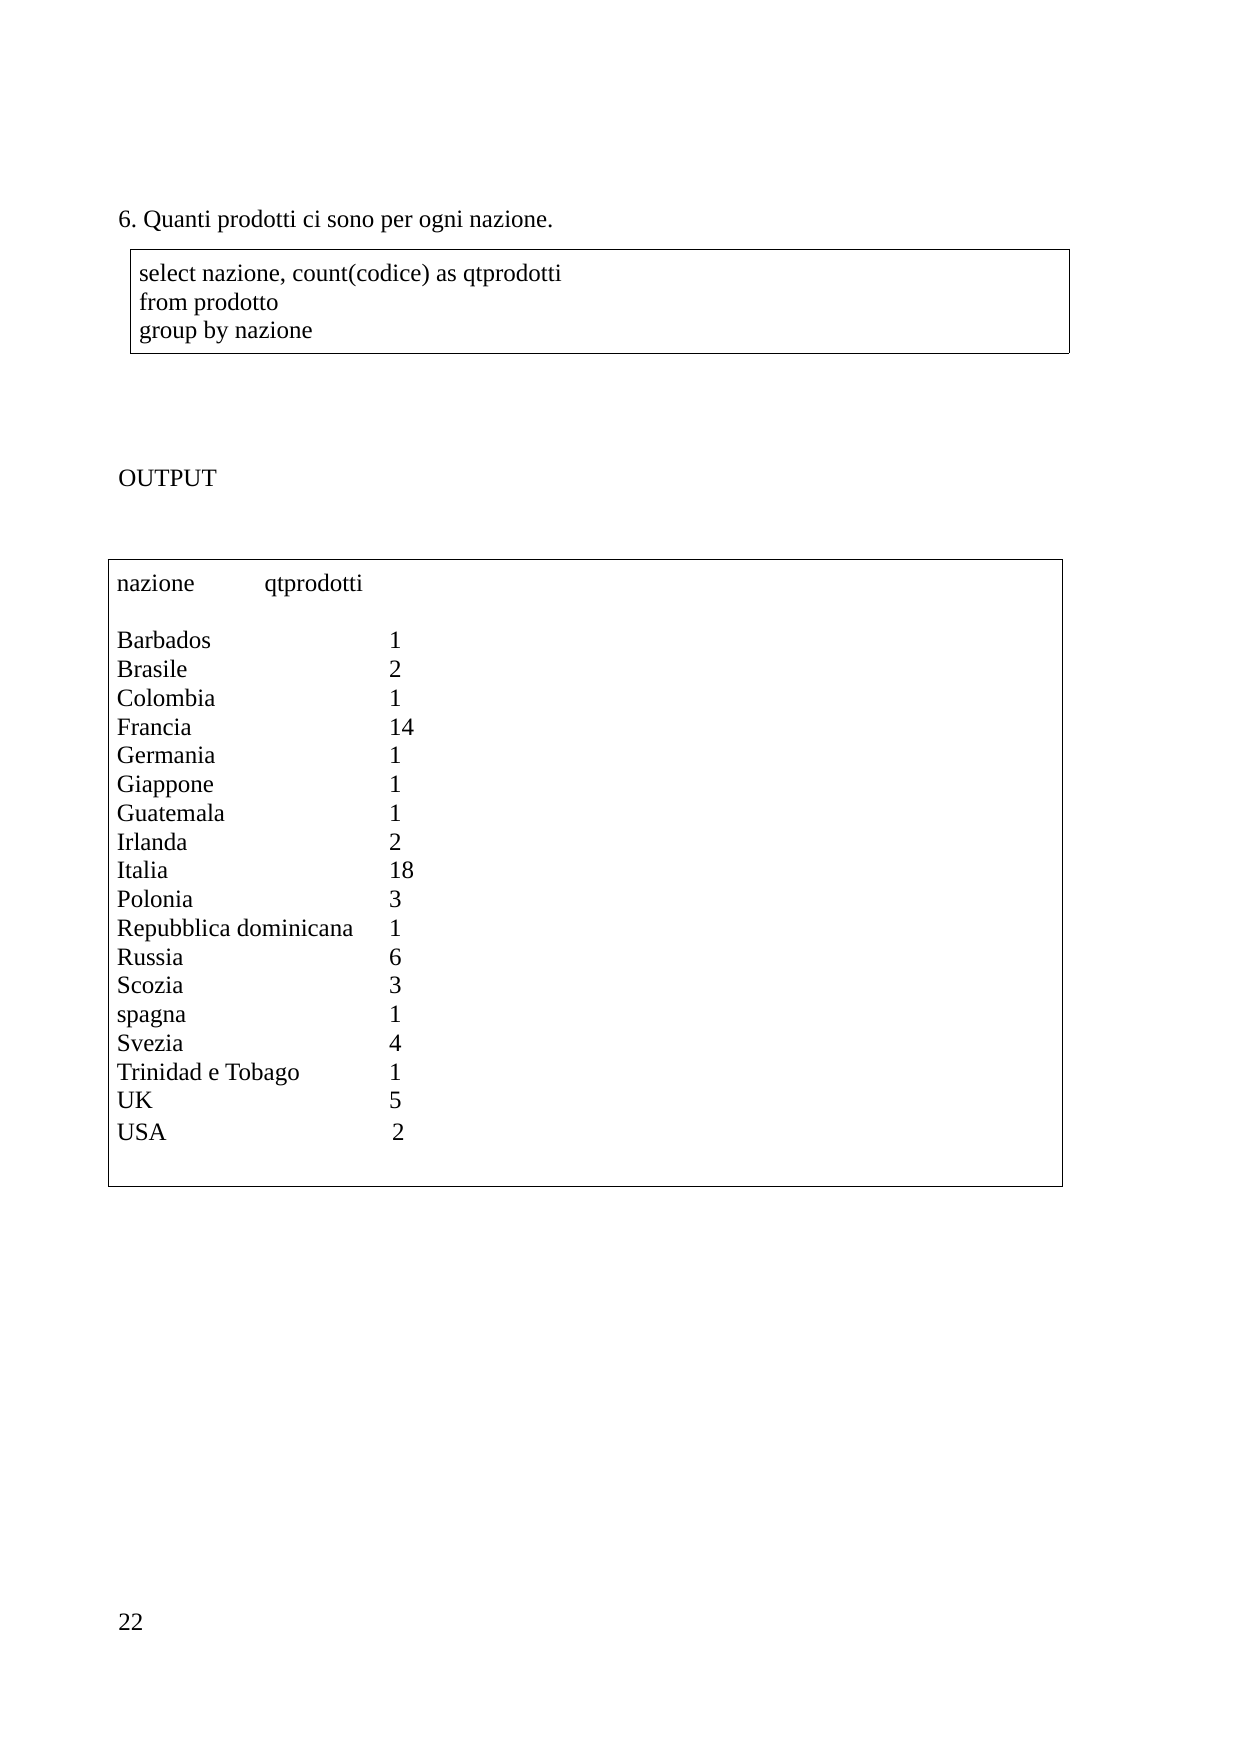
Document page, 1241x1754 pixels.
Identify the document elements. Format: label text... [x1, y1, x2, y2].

table_cell 3 [389, 884, 445, 913]
table_cell 6 [389, 942, 445, 971]
table_cell Russia [117, 942, 389, 971]
text group by nazione [139, 315, 1060, 344]
text from prodotto [139, 287, 1060, 315]
table_cell UK [117, 1086, 389, 1114]
table_cell 18 [389, 856, 445, 884]
table_cell 1 [389, 913, 445, 942]
table_cell Trinidad e Tobago [117, 1057, 389, 1086]
text select nazione, count(codice) as qtprodotti [139, 258, 1060, 287]
table_cell Guatemala [117, 798, 389, 827]
table_cell Scozia [117, 971, 389, 999]
table_cell 2 [389, 1114, 445, 1149]
text 6. Quanti prodotti ci sono per ogni nazione. [118, 204, 1122, 233]
table_cell 1 [389, 769, 445, 798]
table_cell 2 [389, 654, 445, 683]
table_cell 3 [389, 971, 445, 999]
table_cell 1 [389, 741, 445, 769]
table_cell Italia [117, 856, 389, 884]
table_cell Francia [117, 712, 389, 741]
table_cell Brasile [117, 654, 389, 683]
table_cell 2 [389, 827, 445, 856]
table_cell Svezia [117, 1028, 389, 1057]
table_cell Polonia [117, 884, 389, 913]
table_header 1 [389, 626, 445, 654]
table_cell 1 [389, 999, 445, 1028]
table_cell Repubblica dominicana [117, 913, 389, 942]
table_cell USA [117, 1114, 389, 1149]
table_cell 14 [389, 712, 445, 741]
table_cell Colombia [117, 683, 389, 712]
table_header Barbados [117, 626, 389, 654]
table_cell 1 [389, 683, 445, 712]
table_cell spagna [117, 999, 389, 1028]
text OUTPUT [118, 463, 1122, 492]
table_cell 1 [389, 1057, 445, 1086]
table_cell Irlanda [117, 827, 389, 856]
table_cell Giappone [117, 769, 389, 798]
table_cell 4 [389, 1028, 445, 1057]
table_cell 1 [389, 798, 445, 827]
table_cell 5 [389, 1086, 445, 1114]
text nazione qtprodotti [117, 568, 1053, 597]
table_cell Germania [117, 741, 389, 769]
text [109, 560, 1062, 1186]
